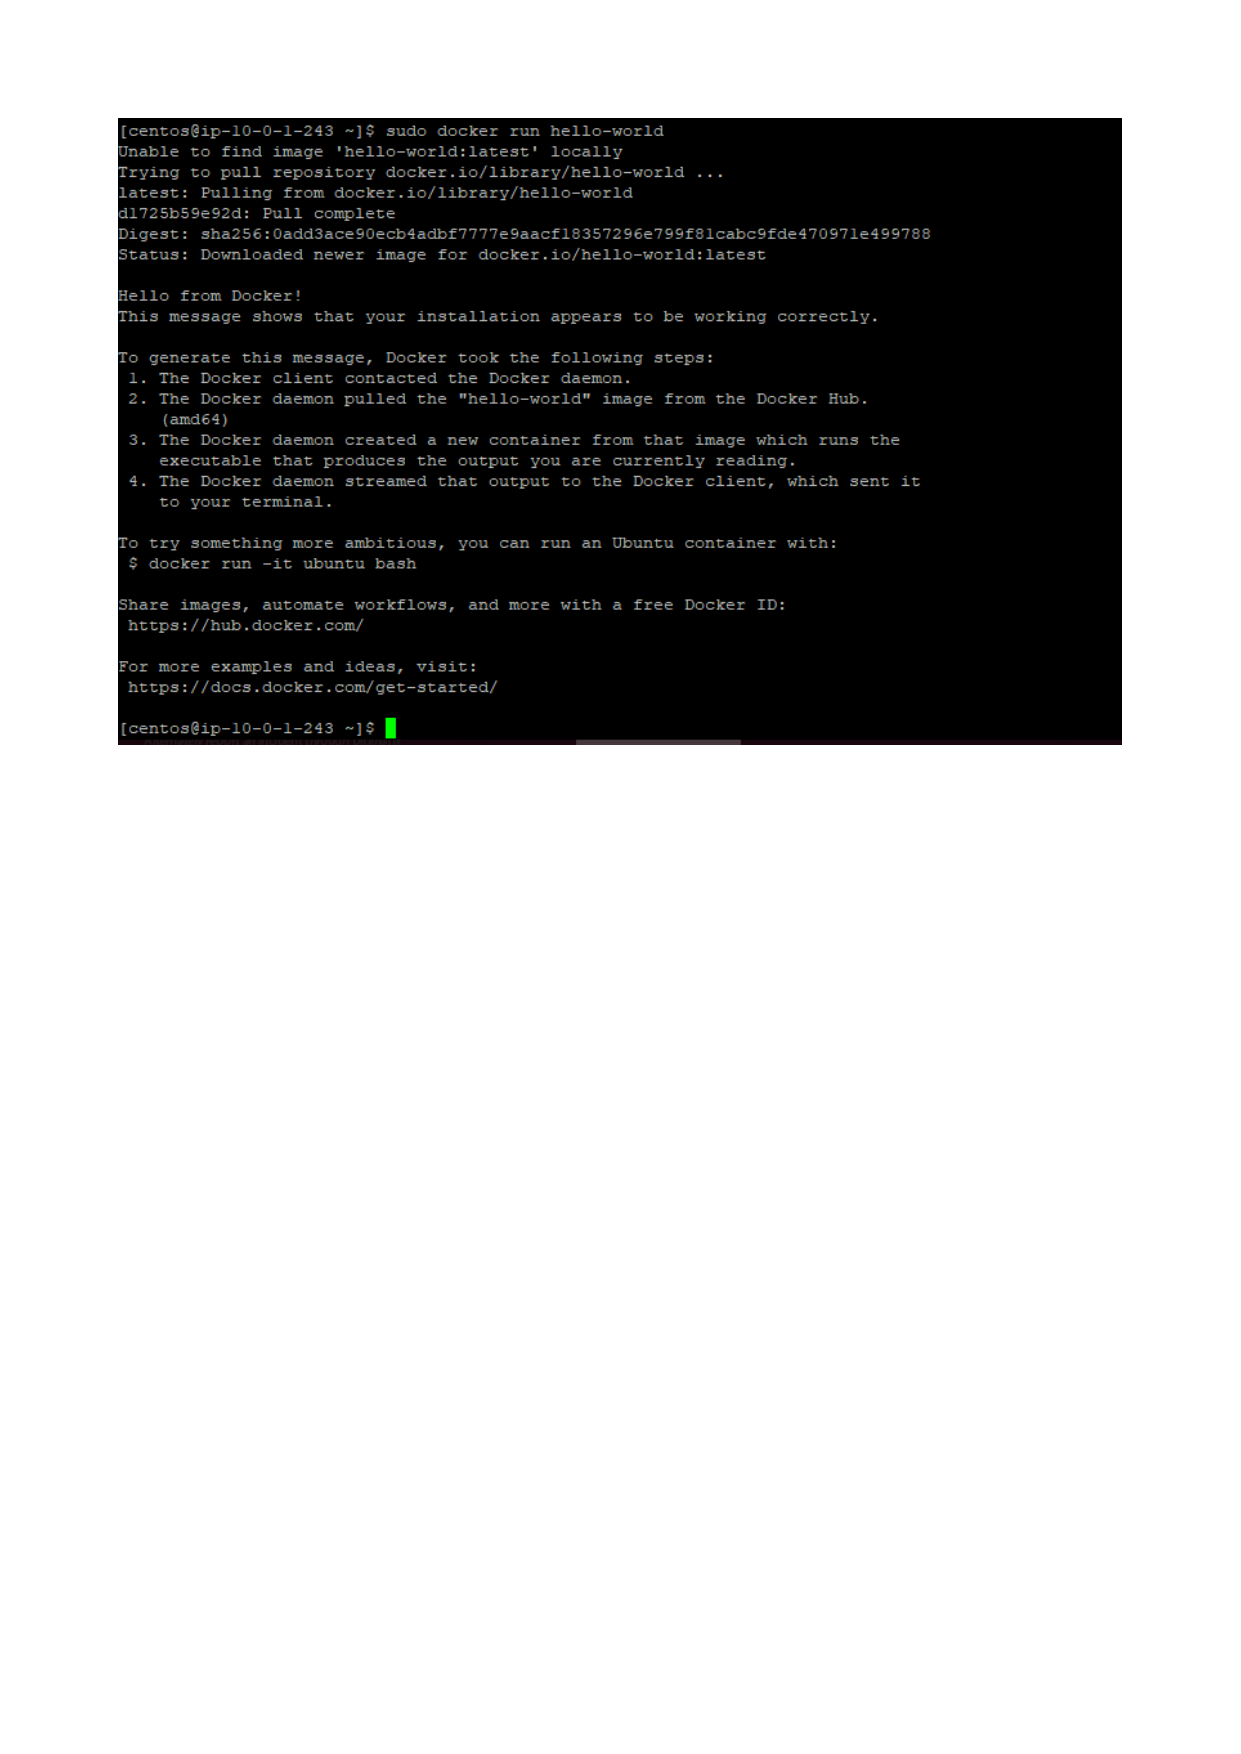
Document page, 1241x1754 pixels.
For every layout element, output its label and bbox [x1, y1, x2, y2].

picture [118, 118, 1122, 745]
